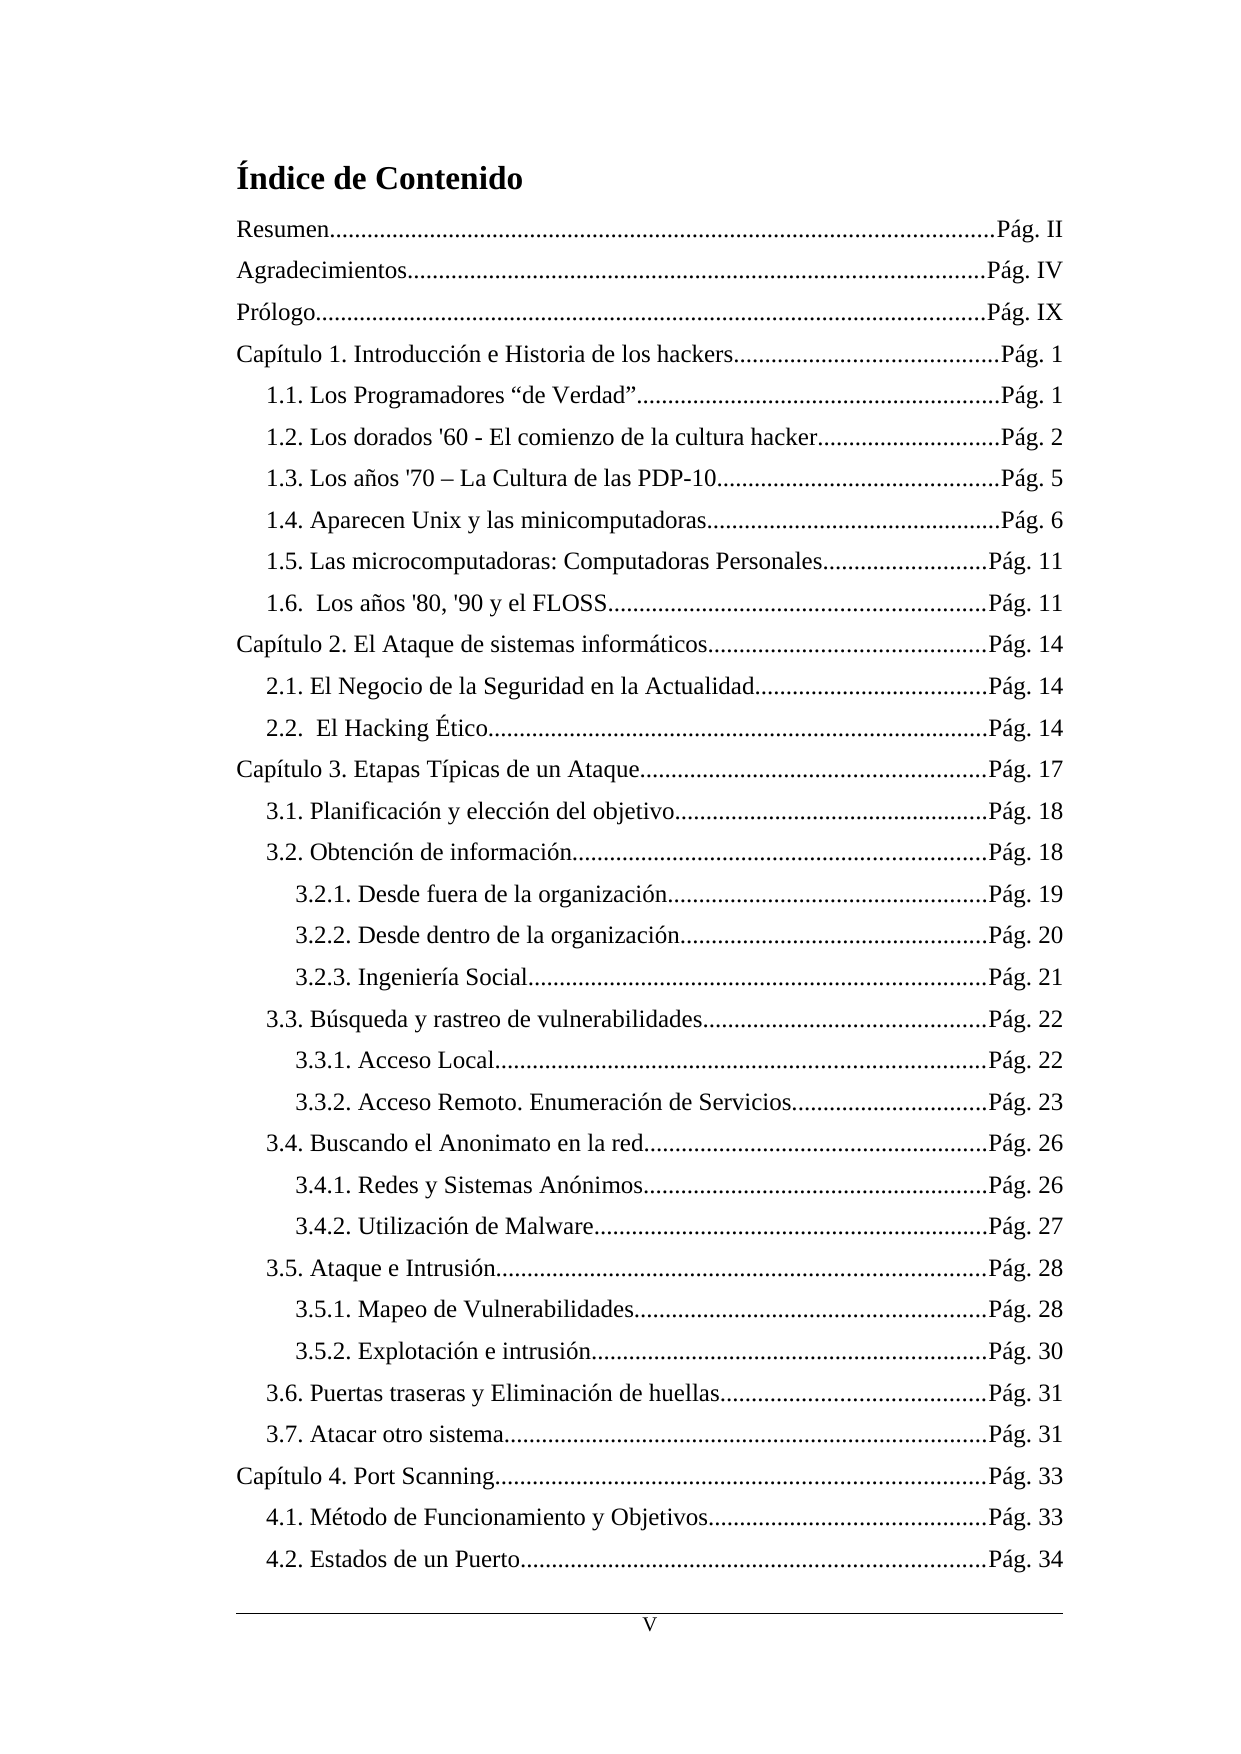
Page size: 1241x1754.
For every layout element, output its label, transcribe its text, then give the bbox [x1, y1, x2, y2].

text 2.1. El Negocio de la Seguridad en la Actualidad Pág. 14 [266, 672, 1063, 700]
text 3.4.1. Redes y Sistemas Anónimos Pág. 26 [295, 1171, 1063, 1199]
text 3.3.1. Acceso Local Pág. 22 [295, 1046, 1063, 1074]
text 3.3.2. Acceso Remoto. Enumeración de Servicios. Pág. 23 [295, 1088, 1063, 1116]
text 3.5.2. Explotación e intrusión Pág. 30 [295, 1337, 1063, 1365]
text 4.2. Estados de un Puerto Pág. 34 [266, 1545, 1063, 1573]
text 3.2. Obtención de información Pág. 18 [266, 838, 1063, 866]
text 3.3. Búsqueda y rastreo de vulnerabilidades. Pág. 22 [266, 1005, 1063, 1032]
text Capítulo 4. Port Scanning Pág. 33 [236, 1462, 1063, 1489]
text Capítulo 2. El Ataque de sistemas informáticos Pág. 14 [236, 631, 1063, 658]
text 3.5. Ataque e Intrusión Pág. 28 [266, 1254, 1063, 1282]
text 4.1. Método de Funcionamiento y Objetivos Pág. 33 [266, 1503, 1063, 1531]
text 3.4. Buscando el Anonimato en la red Pág. 26 [266, 1129, 1063, 1157]
text 3.4.2. Utilización de Malware Pág. 27 [295, 1212, 1063, 1240]
text 1.2. Los dorados '60 - El comienzo de la cultura hacker Pág. 2 [266, 423, 1063, 451]
text 3.5.1. Mapeo de Vulnerabilidades Pág. 28 [295, 1296, 1063, 1323]
text 3.1. Planificación y elección del objetivo Pág. 18 [266, 797, 1063, 824]
text Agradecimientos Pág. IV [236, 257, 1063, 284]
text 1.6. Los años '80, '90 y el FLOSS Pág. 11 [266, 589, 1063, 617]
text 1.1. Los Programadores “de Verdad” Pág. 1 [266, 381, 1063, 409]
text 3.7. Atacar otro sistema Pág. 31 [266, 1420, 1063, 1448]
text 1.5. Las microcomputadoras: Computadoras Personales Pág. 11 [266, 547, 1063, 575]
text Prólogo Pág. IX [236, 298, 1063, 326]
text 3.6. Puertas traseras y Eliminación de huellas Pág. 31 [266, 1379, 1063, 1406]
subtitle Índice de Contenido [236, 160, 1063, 197]
text 3.2.2. Desde dentro de la organización Pág. 20 [295, 922, 1063, 949]
text 1.3. Los años '70 – La Cultura de las PDP-10 Pág. 5 [266, 464, 1063, 492]
text 1.4. Aparecen Unix y las minicomputadoras Pág. 6 [266, 506, 1063, 534]
text 3.2.3. Ingeniería Social Pág. 21 [295, 963, 1063, 991]
text Capítulo 3. Etapas Típicas de un Ataque Pág. 17 [236, 755, 1063, 783]
text 3.2.1. Desde fuera de la organización Pág. 19 [295, 880, 1063, 908]
text 2.2. El Hacking Ético Pág. 14 [266, 714, 1063, 741]
text Resumen Pág. II [236, 215, 1063, 243]
text Capítulo 1. Introducción e Historia de los hackers Pág. 1 [236, 340, 1063, 367]
